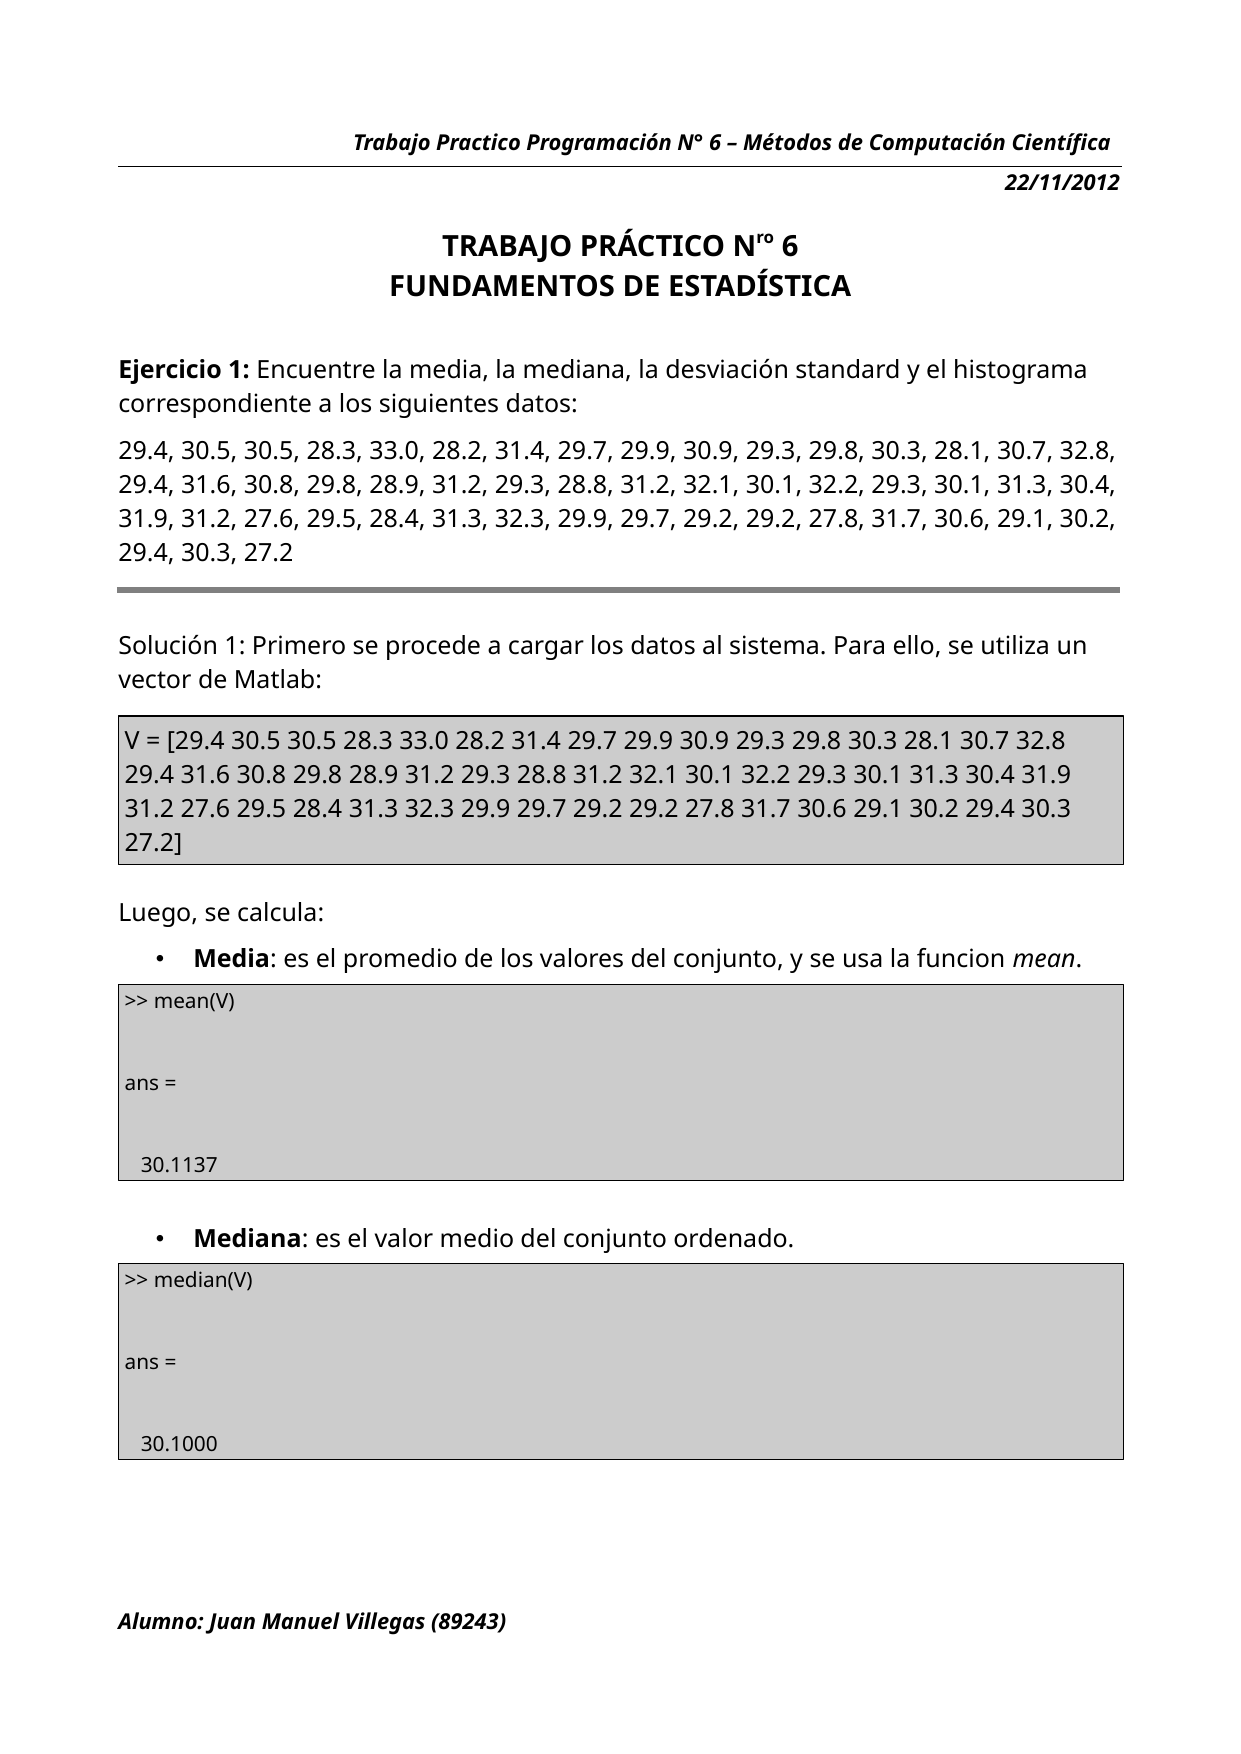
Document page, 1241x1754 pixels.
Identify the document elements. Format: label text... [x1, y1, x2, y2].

text FUNDAMENTOS DE ESTADÍSTICA [118, 265, 1122, 305]
text Ejercicio 1: Encuentre la media, la mediana, la desviación standard y el histograma correspondiente a los siguientes datos: [118, 352, 1122, 420]
list Mediana: es el valor medio del conjunto ordenado. [156, 1220, 1122, 1254]
text TRABAJO PRÁCTICO Nro 6 [118, 226, 1122, 265]
text Solución 1: Primero se procede a cargar los datos al sistema. Para ello, se utiliza un vector de Matlab: [118, 628, 1122, 696]
text Luego, se calcula: [118, 894, 1122, 928]
list Media: es el promedio de los valores del conjunto, y se usa la funcion mean. [156, 941, 1122, 975]
text 29.4, 30.5, 30.5, 28.3, 33.0, 28.2, 31.4, 29.7, 29.9, 30.9, 29.3, 29.8, 30.3, 28.1, 30.7, 32.8, 29.4, 31.6, 30.8, 29.8, 28.9, 31.2, 29.3, 28.8, 31.2, 32.1, 30.1, 32.2, 29.3, 30.1, 31.3, 30.4, 31.9, 31.2, 27.6, 29.5, 28.4, 31.3, 32.3, 29.9, 29.7, 29.2, 29.2, 27.8, 31.7, 30.6, 29.1, 30.2, 29.4, 30.3, 27.2 [118, 432, 1122, 568]
